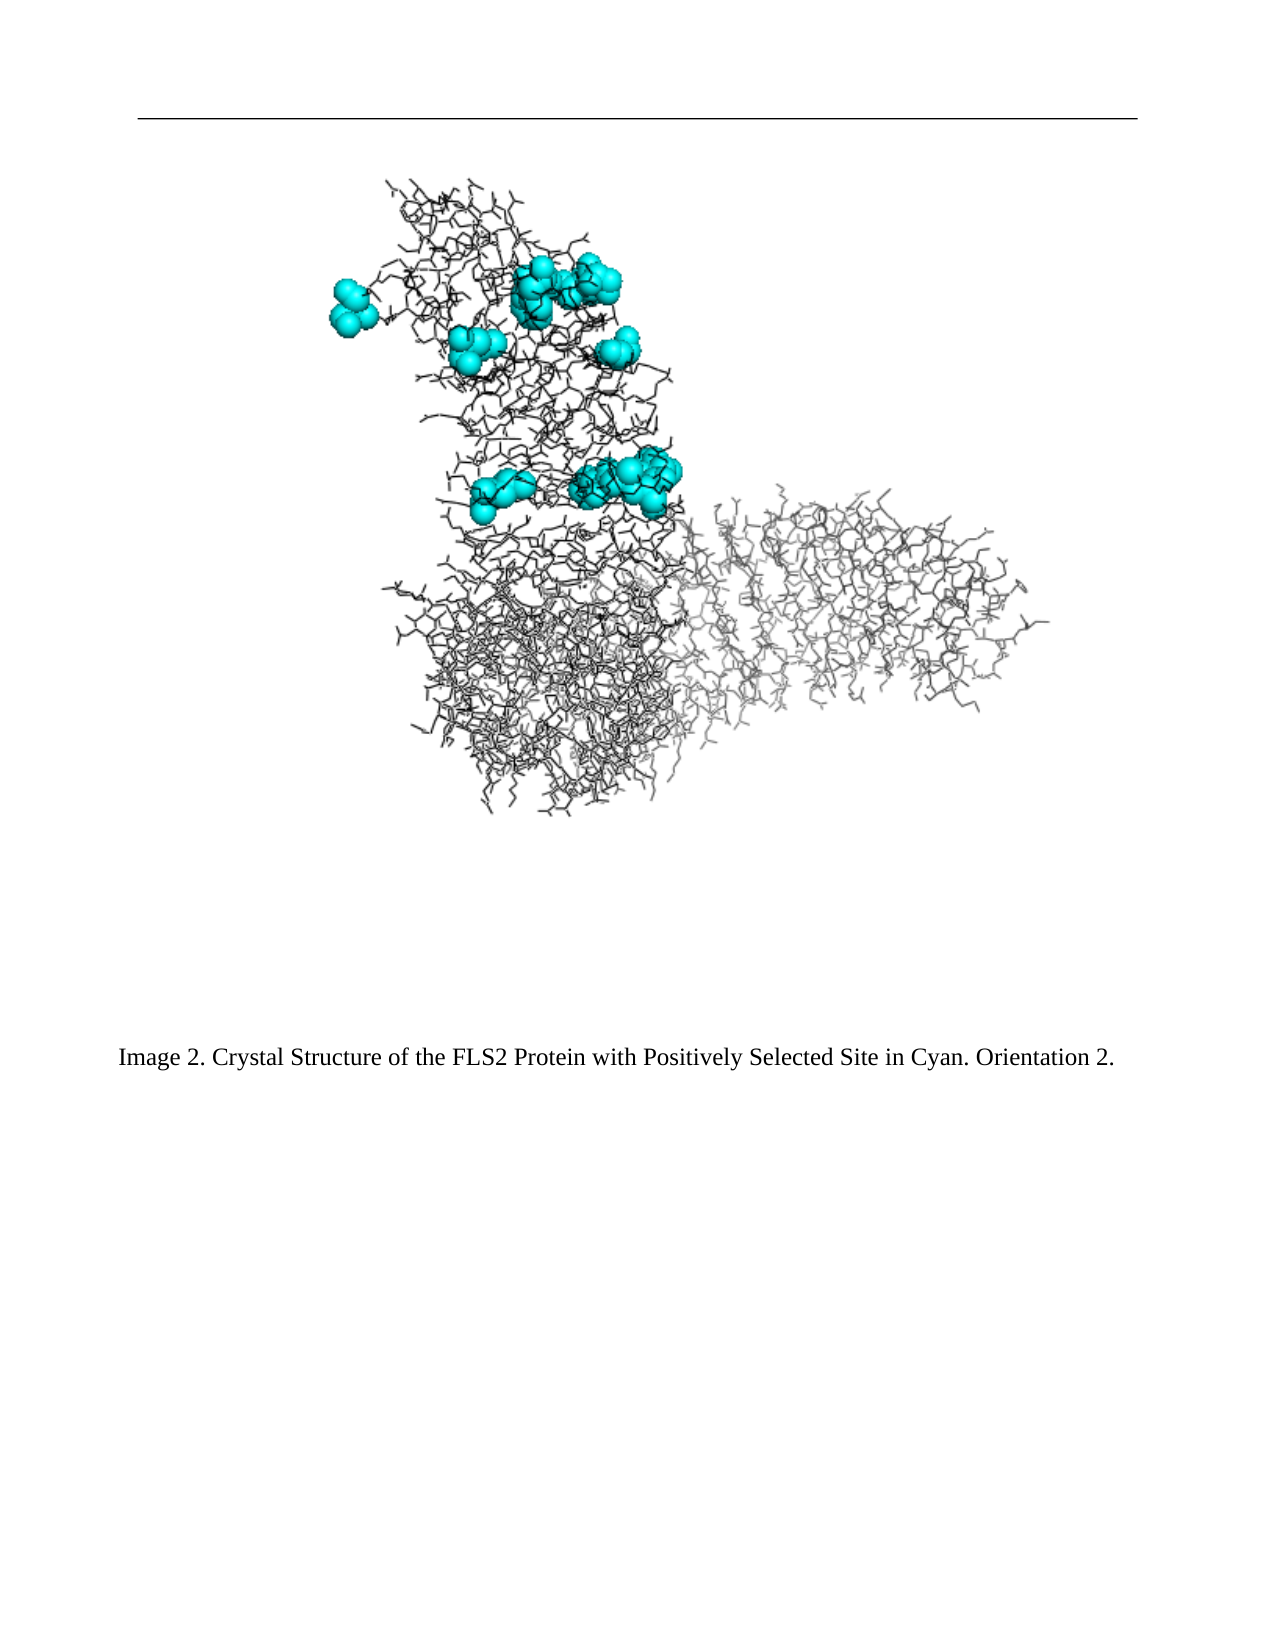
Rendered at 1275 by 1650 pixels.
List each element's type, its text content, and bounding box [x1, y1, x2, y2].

text Image 2. Crystal Structure of the FLS2 Protein with Positively Selected Site in Cyan. Orientation 2. [118, 118, 1157, 1070]
picture [137, 118, 1138, 1042]
